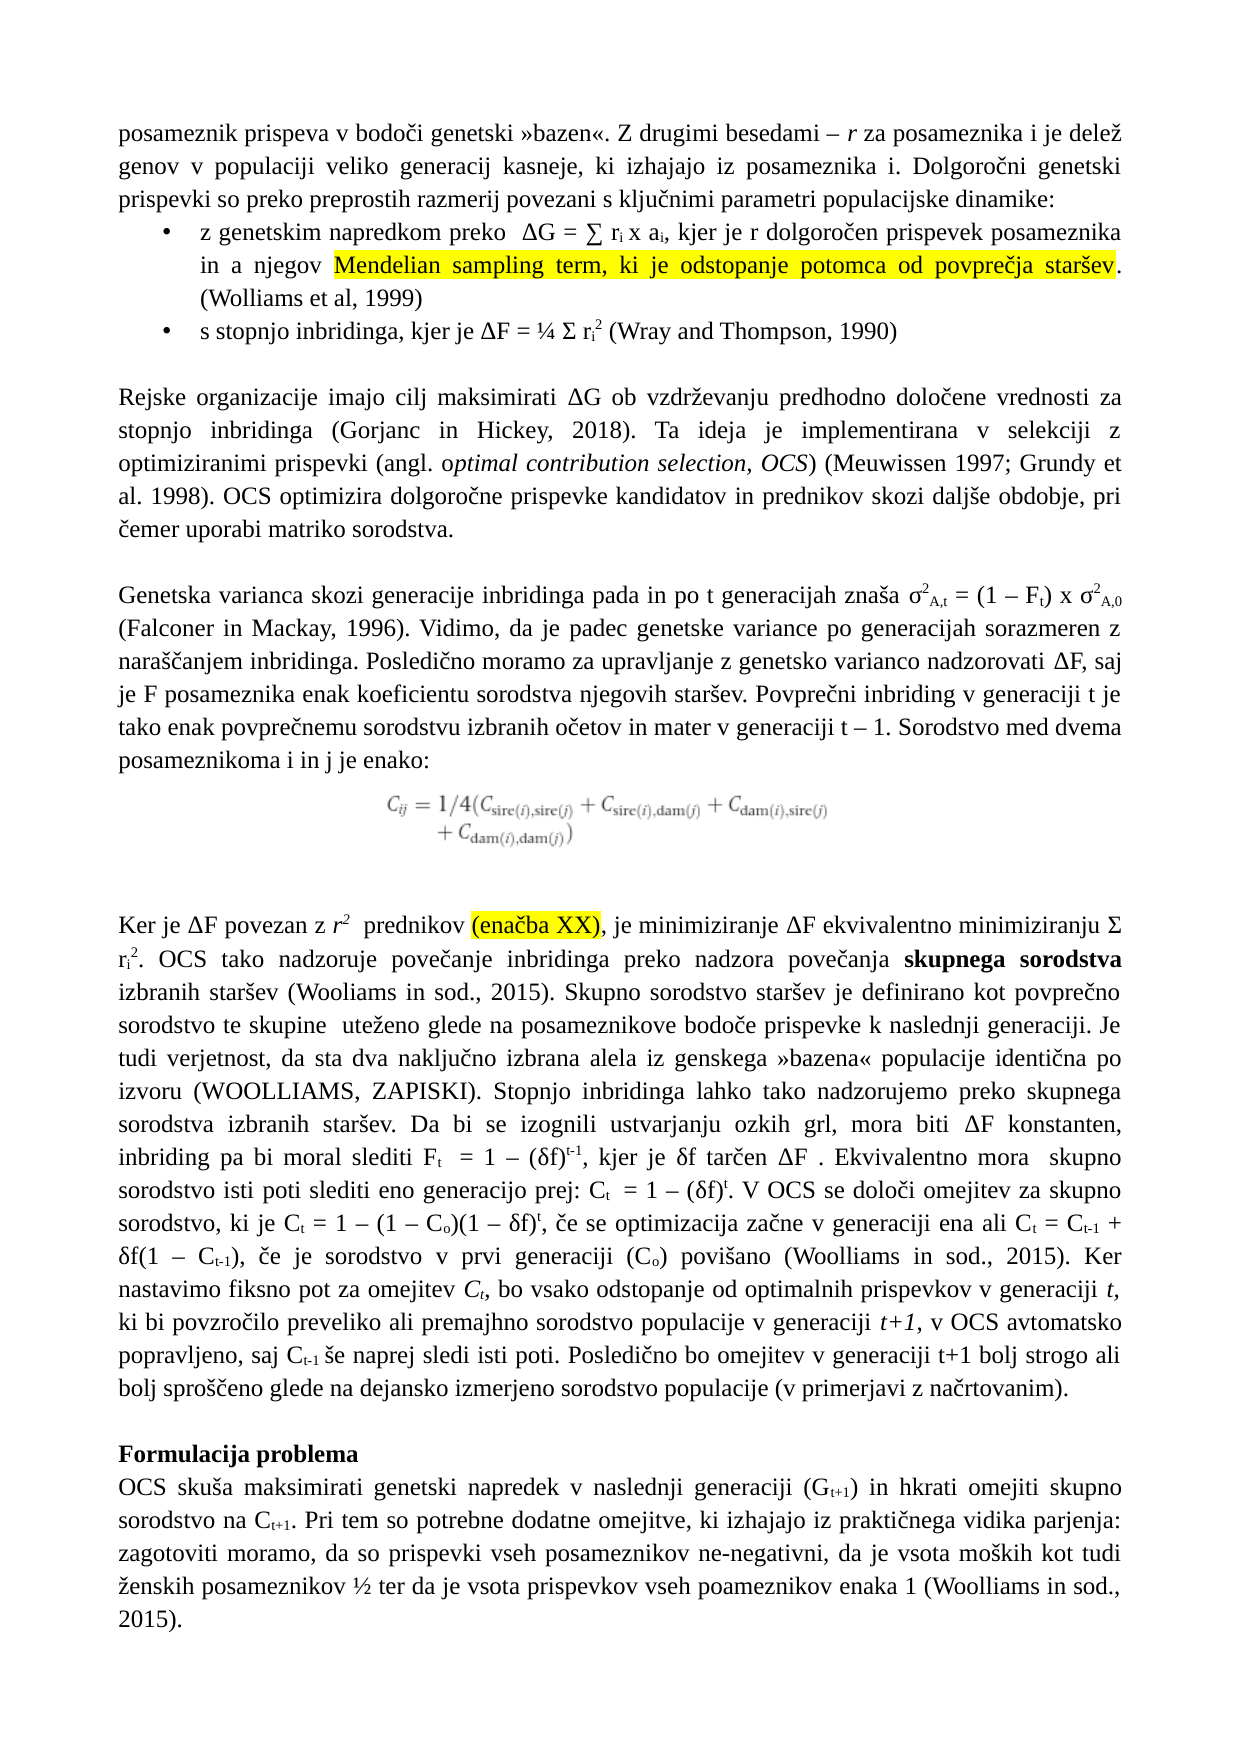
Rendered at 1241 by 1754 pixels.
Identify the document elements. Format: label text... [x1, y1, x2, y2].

text Formulacija problema [118, 1439, 1122, 1468]
text Ker je ΔF povezan z r2 prednikov (enačba XX), je minimiziranje ΔF ekvivalentno minimiziranju Σ ri2. OCS tako nadzoruje povečanje inbridinga preko nadzora povečanja skupnega sorodstva izbranih staršev (Wooliams in sod., 2015). Skupno sorodstvo staršev je definirano kot povprečno sorodstvo te skupine uteženo glede na posameznikove bodoče prispevke k naslednji generaciji. Je tudi verjetnost, da sta dva naključno izbrana alela iz genskega »bazena« populacije identična po izvoru (WOOLLIAMS, ZAPISKI). Stopnjo inbridinga lahko tako nadzorujemo preko skupnega sorodstva izbranih staršev. Da bi se izognili ustvarjanju ozkih grl, mora biti ΔF konstanten, inbriding pa bi moral slediti Ft = 1 – (δf)t-1, kjer je δf tarčen ΔF . Ekvivalentno mora skupno sorodstvo isti poti slediti eno generacijo prej: Ct = 1 – (δf)t. V OCS se določi omejitev za skupno sorodstvo, ki je Ct = 1 – (1 – Co)(1 – δf)t, če se optimizacija začne v generaciji ena ali Ct = Ct-1 + δf(1 – Ct-1), če je sorodstvo v prvi generaciji (Co) povišano (Woolliams in sod., 2015). Ker nastavimo fiksno pot za omejitev Ct, bo vsako odstopanje od optimalnih prispevkov v generaciji t, ki bi povzročilo preveliko ali premajhno sorodstvo populacije v generaciji t+1, v OCS avtomatsko popravljeno, saj Ct-1 še naprej sledi isti poti. Posledično bo omejitev v generaciji t+1 bolj strogo ali bolj sproščeno glede na dejansko izmerjeno sorodstvo populacije (v primerjavi z načrtovanim). [118, 911, 1122, 1402]
picture [371, 778, 869, 857]
text OCS skuša maksimirati genetski napredek v naslednji generaciji (Gt+1) in hkrati omejiti skupno sorodstvo na Ct+1. Pri tem so potrebne dodatne omejitve, ki izhajajo iz praktičnega vidika parjenja: zagotoviti moramo, da so prispevki vseh posameznikov ne-negativni, da je vsota moških kot tudi ženskih posameznikov ½ ter da je vsota prispevkov vseh poameznikov enaka 1 (Woolliams in sod., 2015). [118, 1472, 1122, 1633]
text posameznik prispeva v bodoči genetski »bazen«. Z drugimi besedami – r za posameznika i je delež genov v populaciji veliko generacij kasneje, ki izhajajo iz posameznika i. Dolgoročni genetski prispevki so preko preprostih razmerij povezani s ključnimi parametri populacijske dinamike: [118, 118, 1122, 213]
list z genetskim napredkom preko ΔG = ∑ ri x ai, kjer je r dolgoročen prispevek posameznika in a njegov Mendelian sampling term, ki je odstopanje potomca od povprečja staršev. (Wolliams et al, 1999) [162, 217, 1122, 312]
list s stopnjo inbridinga, kjer je ΔF = ¼ Σ ri2 (Wray and Thompson, 1990) [162, 316, 1122, 345]
text Rejske organizacije imajo cilj maksimirati ΔG ob vzdrževanju predhodno določene vrednosti za stopnjo inbridinga (Gorjanc in Hickey, 2018). Ta ideja je implementirana v selekciji z optimiziranimi prispevki (angl. optimal contribution selection, OCS) (Meuwissen 1997; Grundy et al. 1998). OCS optimizira dolgoročne prispevke kandidatov in prednikov skozi daljše obdobje, pri čemer uporabi matriko sorodstva. [118, 382, 1122, 543]
text Genetska varianca skozi generacije inbridinga pada in po t generacijah znaša σ2A,t = (1 – Ft) x σ2A,0 (Falconer in Mackay, 1996). Vidimo, da je padec genetske variance po generacijah sorazmeren z naraščanjem inbridinga. Posledično moramo za upravljanje z genetsko varianco nadzorovati ΔF, saj je F posameznika enak koeficientu sorodstva njegovih staršev. Povprečni inbriding v generaciji t je tako enak povprečnemu sorodstvu izbranih očetov in mater v generaciji t – 1. Sorodstvo med dvema posameznikoma i in j je enako: [118, 580, 1122, 774]
